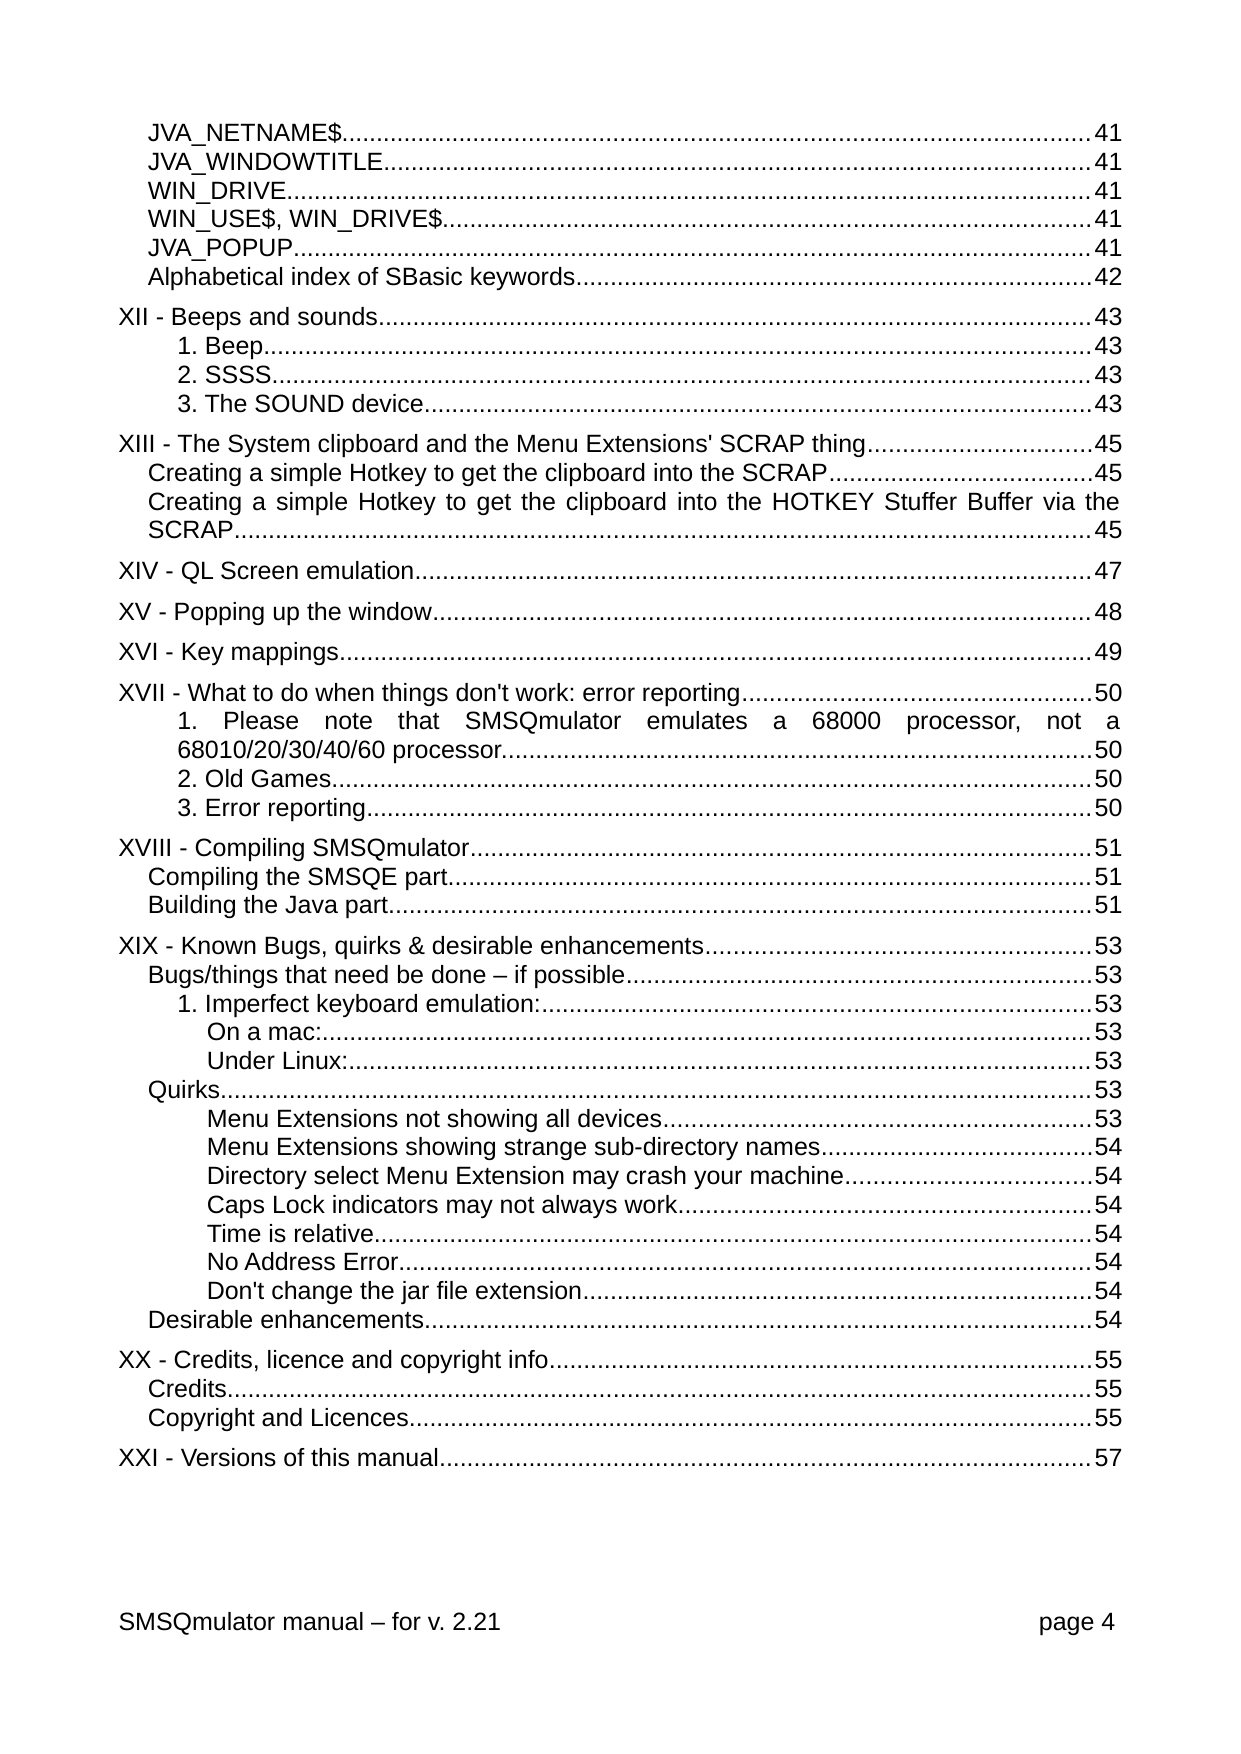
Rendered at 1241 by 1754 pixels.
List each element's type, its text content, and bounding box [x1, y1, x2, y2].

text XXI - Versions of this manual 57 [118, 1443, 1122, 1472]
text Bugs/things that need be done – if possible 53 [148, 960, 1122, 988]
text Credits 55 [148, 1374, 1122, 1403]
text XIV - QL Screen emulation 47 [118, 556, 1122, 585]
text Menu Extensions not showing all devices 53 [207, 1103, 1122, 1132]
text JVA_NETNAME$ 41 [148, 118, 1122, 147]
text No Address Error 54 [207, 1247, 1122, 1276]
text 3. The SOUND device 43 [177, 389, 1122, 417]
text 1. Beep 43 [177, 331, 1122, 360]
text XX - Credits, licence and copyright info 55 [118, 1345, 1122, 1374]
text Creating a simple Hotkey to get the clipboard into the SCRAP 45 [148, 458, 1122, 487]
text Copyright and Licences 55 [148, 1403, 1122, 1432]
text 1. Please note that SMSQmulator emulates a 68000 processor, not a 68010/20/30/40/60 processor. 50 [177, 706, 1122, 764]
text WIN_USE$, WIN_DRIVE$ 41 [148, 204, 1122, 233]
text JVA_POPUP 41 [148, 233, 1122, 262]
text Under Linux: 53 [207, 1046, 1122, 1075]
text JVA_WINDOWTITLE 41 [148, 147, 1122, 176]
text On a mac: 53 [207, 1017, 1122, 1046]
text XII - Beeps and sounds 43 [118, 302, 1122, 331]
text 2. Old Games 50 [177, 764, 1122, 792]
text Quirks 53 [148, 1075, 1122, 1103]
text XIX - Known Bugs, quirks & desirable enhancements 53 [118, 931, 1122, 960]
text Menu Extensions showing strange sub-directory names 54 [207, 1132, 1122, 1161]
text 3. Error reporting 50 [177, 792, 1122, 821]
text Creating a simple Hotkey to get the clipboard into the HOTKEY Stuffer Buffer via the SCRAP 45 [148, 487, 1122, 544]
text 1. Imperfect keyboard emulation: 53 [177, 988, 1122, 1017]
text Don't change the jar file extension 54 [207, 1276, 1122, 1305]
text XVII - What to do when things don't work: error reporting 50 [118, 677, 1122, 706]
text Alphabetical index of SBasic keywords 42 [148, 262, 1122, 291]
text 2. SSSS 43 [177, 360, 1122, 389]
text WIN_DRIVE 41 [148, 176, 1122, 204]
text Caps Lock indicators may not always work 54 [207, 1190, 1122, 1218]
text Time is relative 54 [207, 1218, 1122, 1247]
text XIII - The System clipboard and the Menu Extensions' SCRAP thing 45 [118, 429, 1122, 458]
text XVI - Key mappings 49 [118, 637, 1122, 666]
text Compiling the SMSQE part 51 [148, 862, 1122, 891]
text Directory select Menu Extension may crash your machine 54 [207, 1161, 1122, 1190]
text Building the Java part 51 [148, 891, 1122, 919]
text XVIII - Compiling SMSQmulator 51 [118, 833, 1122, 862]
text XV - Popping up the window 48 [118, 596, 1122, 625]
text Desirable enhancements 54 [148, 1305, 1122, 1333]
